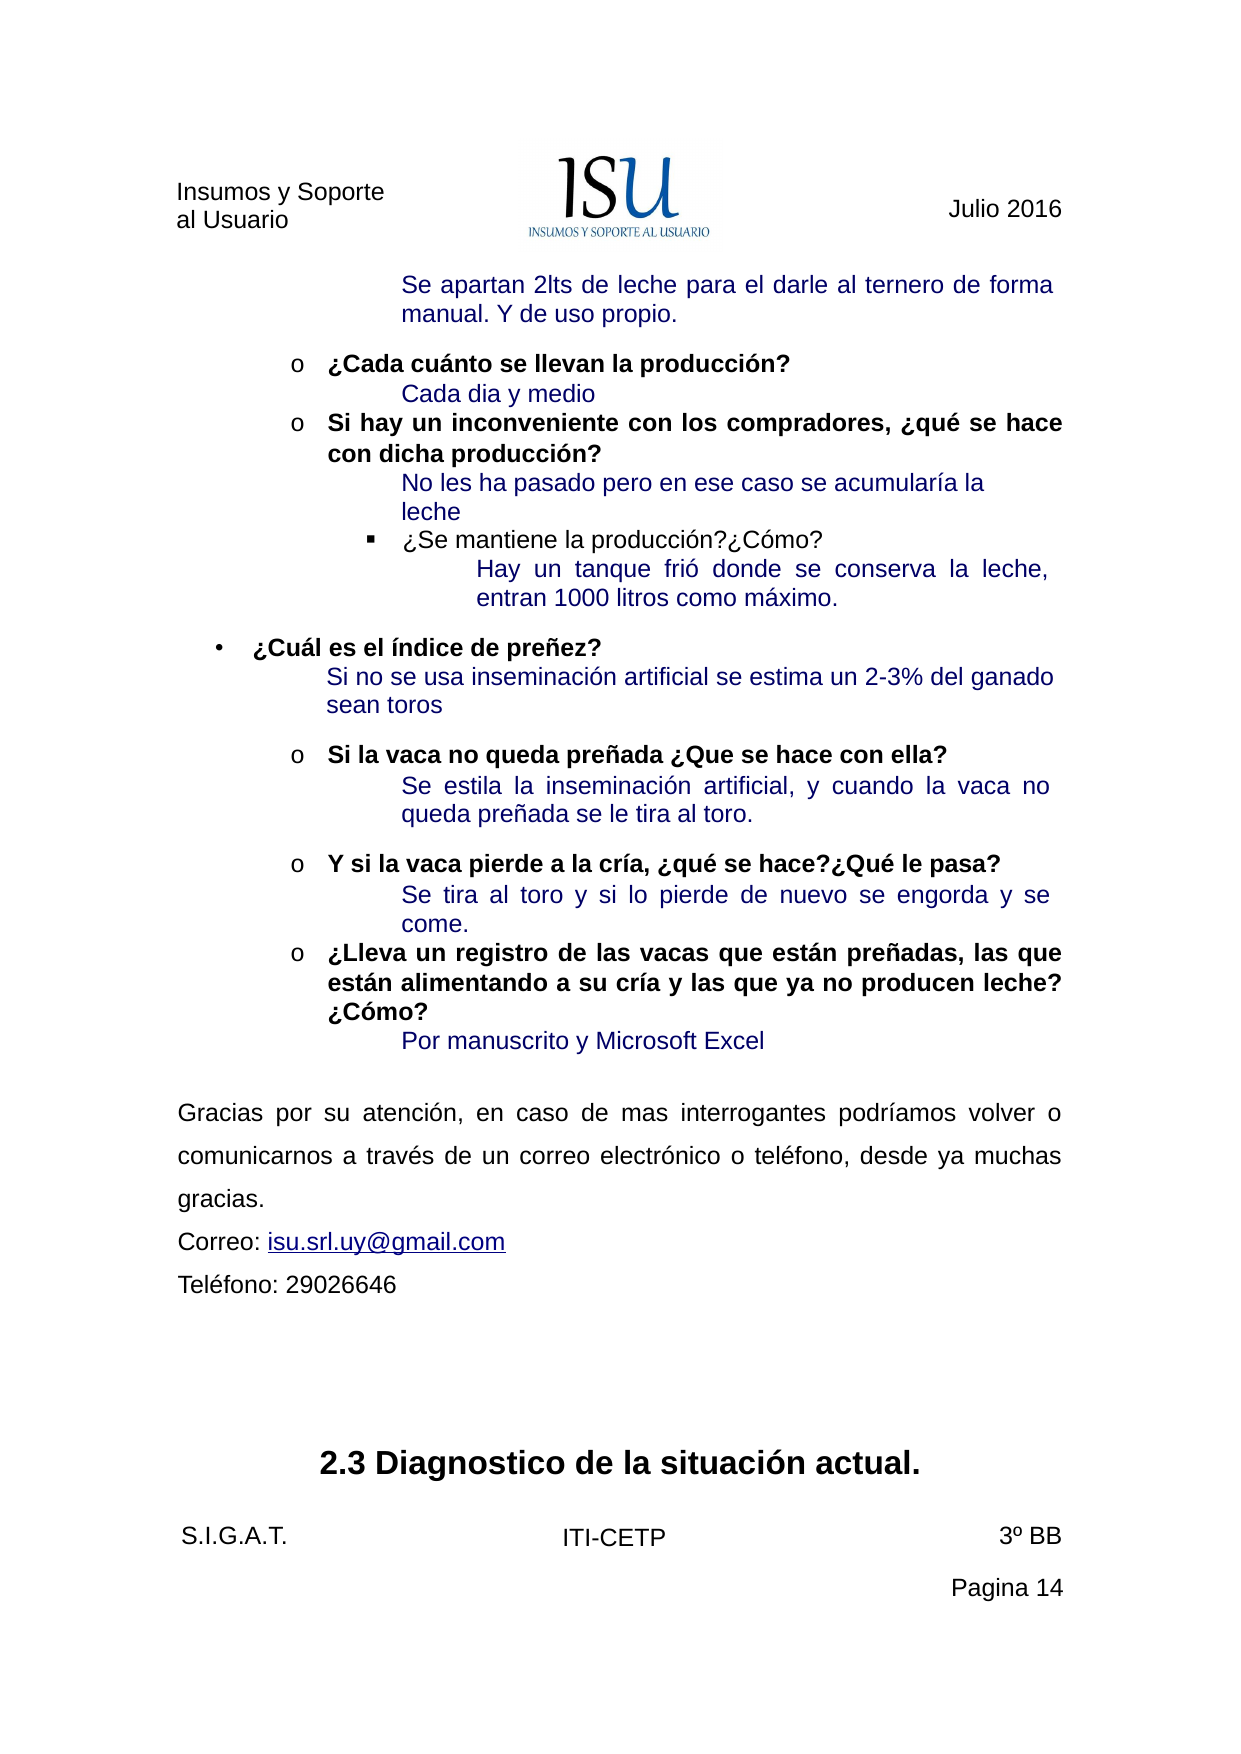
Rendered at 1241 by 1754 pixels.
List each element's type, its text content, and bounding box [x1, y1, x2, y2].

list Si hay un inconveniente con los compradores, ¿qué se hace con dicha producción? [290, 408, 1063, 468]
list Se estila la inseminación artificial, y cuando la vaca no queda preñada se le tira al toro. [290, 771, 1063, 828]
list Cada dia y medio [290, 379, 1063, 408]
list Por manuscrito y Microsoft Excel [290, 1026, 1063, 1055]
list Se tira al toro y si lo pierde de nuevo se engorda y se come. [290, 880, 1063, 937]
list Si la vaca no queda preñada ¿Que se hace con ella? [290, 740, 1063, 771]
picture [517, 138, 723, 252]
list No les ha pasado pero en ese caso se acumularía la leche [290, 468, 1063, 525]
list ¿Lleva un registro de las vacas que están preñadas, las que están alimentando a su cría y las que ya no producen leche? ¿Cómo? [290, 937, 1063, 1026]
list ¿Cada cuánto se llevan la producción? [290, 348, 1063, 379]
text Teléfono: 29026646 [177, 1270, 1063, 1299]
text 2.3 Diagnostico de la situación actual. [177, 1443, 1063, 1481]
text Gracias por su atención, en caso de mas interrogantes podríamos volver o comunicarnos a través de un correo electrónico o teléfono, desde ya muchas gracias. [177, 1098, 1063, 1213]
list Hay un tanque frió donde se conserva la leche, entran 1000 litros como máximo. [365, 554, 1063, 612]
text Correo: isu.srl.uy@gmail.com [177, 1227, 1063, 1256]
list Se apartan 2lts de leche para el darle al ternero de forma manual. Y de uso propio. [290, 270, 1063, 328]
list Si no se usa inseminación artificial se estima un 2-3% del ganado sean toros [215, 661, 1063, 719]
list ¿Se mantiene la producción?¿Cómo? [365, 525, 1063, 554]
list Y si la vaca pierde a la cría, ¿qué se hace?¿Qué le pasa? [290, 849, 1063, 880]
list ¿Cuál es el índice de preñez? [215, 633, 1063, 661]
